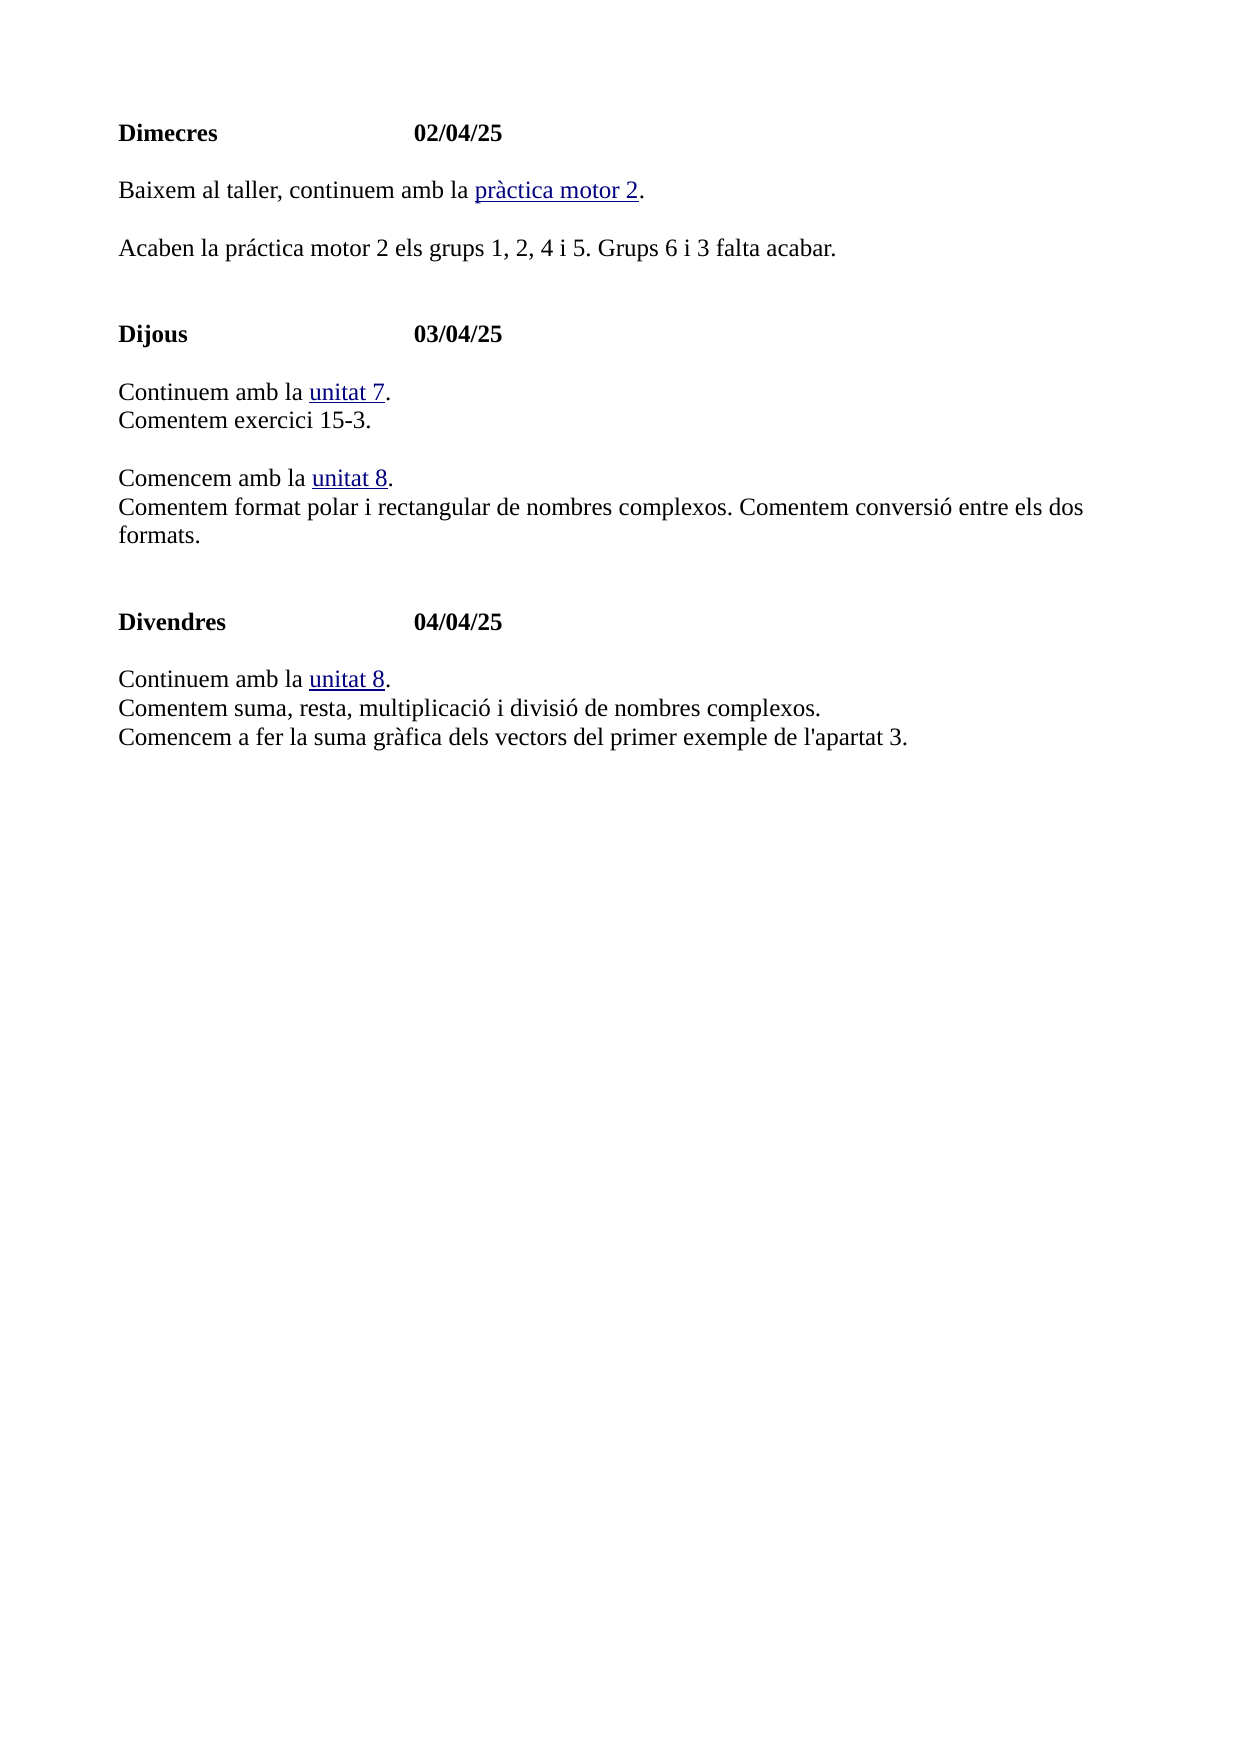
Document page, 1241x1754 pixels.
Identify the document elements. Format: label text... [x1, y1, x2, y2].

text Acaben la práctica motor 2 els grups 1, 2, 4 i 5. Grups 6 i 3 falta acabar. [118, 233, 1122, 262]
text Comencem a fer la suma gràfica dels vectors del primer exemple de l'apartat 3. [118, 722, 1122, 751]
text Comentem format polar i rectangular de nombres complexos. Comentem conversió entre els dos formats. [118, 492, 1122, 549]
text Dijous 03/04/25 [118, 319, 1122, 348]
text Baixem al taller, continuem amb la pràctica motor 2. [118, 176, 1122, 204]
text Divendres 04/04/25 [118, 607, 1122, 636]
text Comentem exercici 15-3. [118, 406, 1122, 434]
text Comencem amb la unitat 8. [118, 463, 1122, 492]
text Continuem amb la unitat 7. [118, 377, 1122, 406]
text Dimecres 02/04/25 [118, 118, 1122, 147]
text Comentem suma, resta, multiplicació i divisió de nombres complexos. [118, 693, 1122, 722]
text Continuem amb la unitat 8. [118, 664, 1122, 693]
